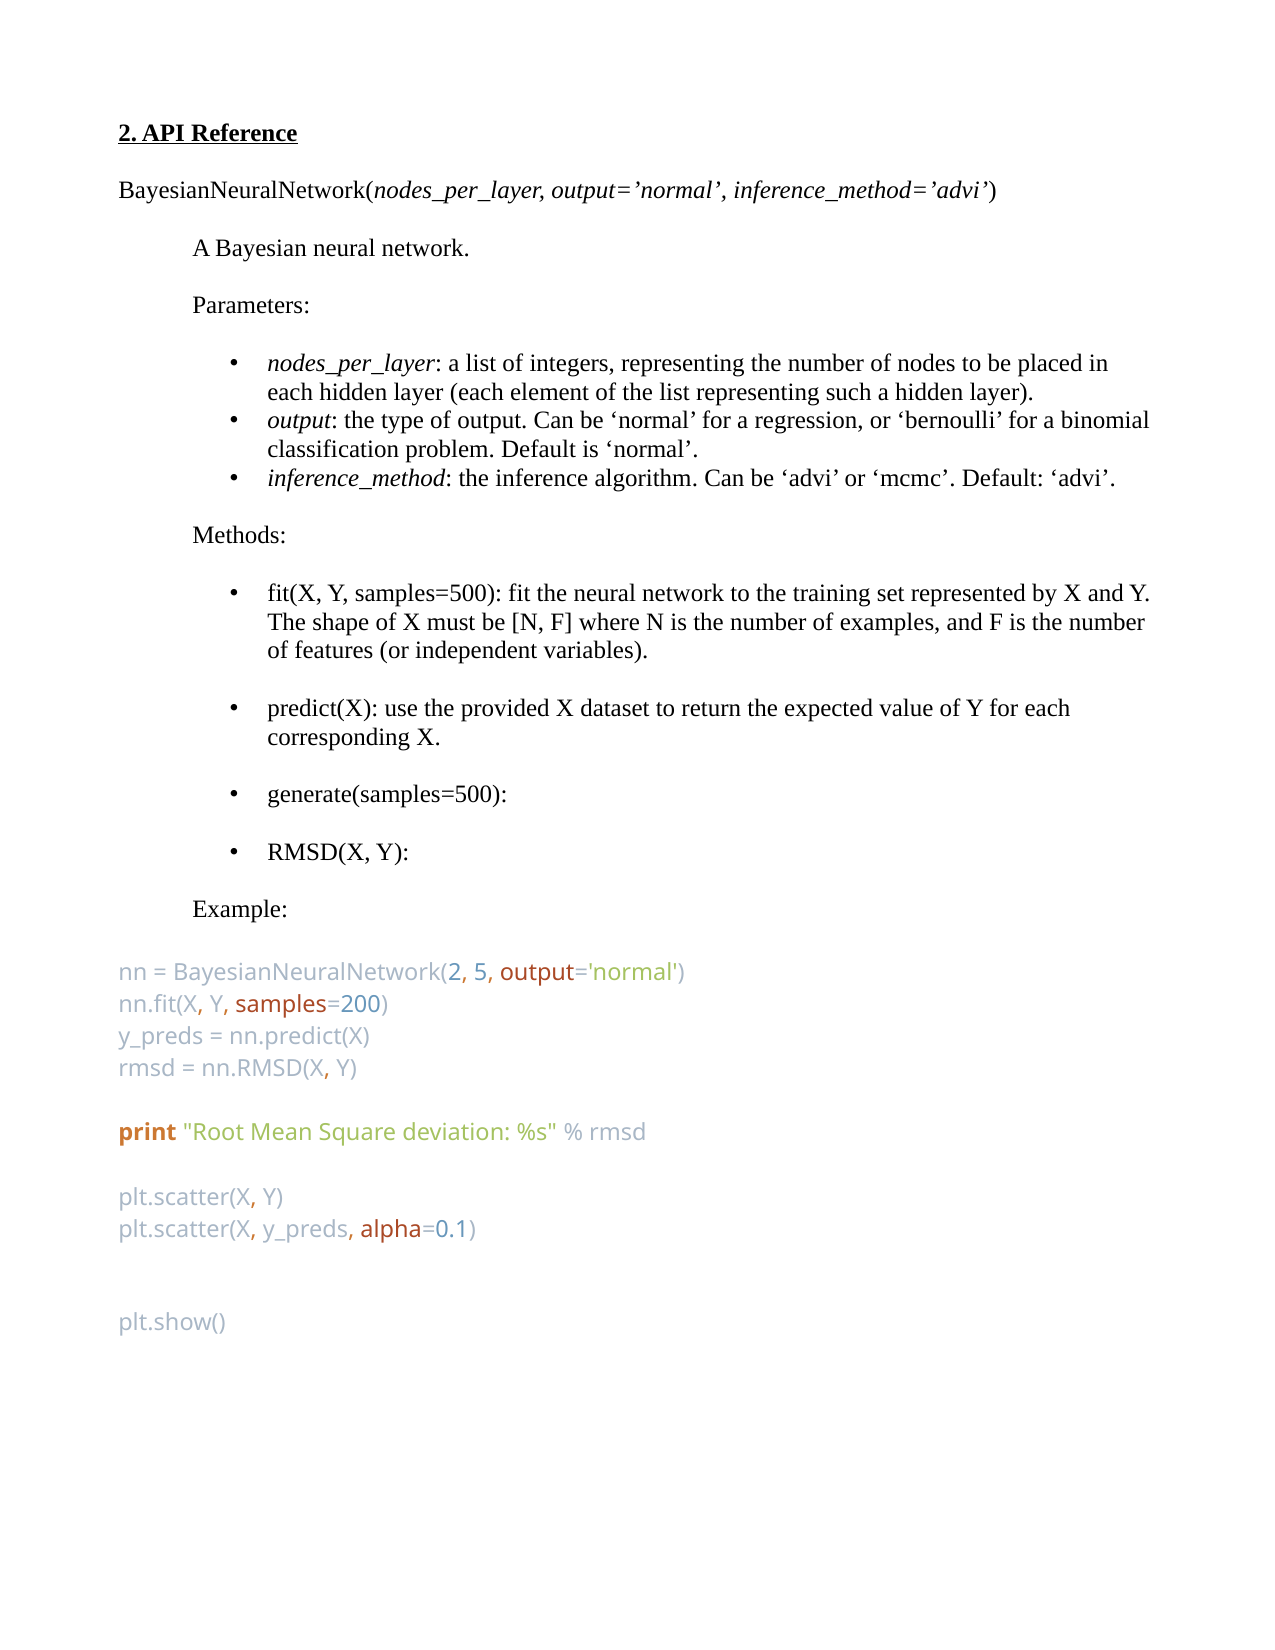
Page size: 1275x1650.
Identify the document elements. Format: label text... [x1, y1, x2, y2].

list inference_method: the inference algorithm. Can be ‘advi’ or ‘mcmc’. Default: ‘advi’. [229, 463, 1157, 492]
text nn = BayesianNeuralNetwork(2, 5, output='normal') [118, 955, 1157, 987]
list output: the type of output. Can be ‘normal’ for a regression, or ‘bernoulli’ for a binomial classification problem. Default is ‘normal’. [229, 406, 1157, 463]
text plt.scatter(X, y_preds, alpha=0.1) [118, 1212, 1157, 1244]
text plt.scatter(X, Y) [118, 1180, 1157, 1212]
list RMSD(X, Y): [229, 837, 1157, 866]
text Parameters: [118, 291, 1157, 319]
text print "Root Mean Square deviation: %s" % rmsd [118, 1116, 1157, 1148]
text rmsd = nn.RMSD(X, Y) [118, 1051, 1157, 1083]
text BayesianNeuralNetwork(nodes_per_layer, output=’normal’, inference_method=’advi’) [118, 176, 1157, 204]
list predict(X): use the provided X dataset to return the expected value of Y for each corresponding X. [229, 693, 1157, 751]
text A Bayesian neural network. [118, 233, 1157, 262]
list nodes_per_layer: a list of integers, representing the number of nodes to be placed in each hidden layer (each element of the list representing such a hidden layer). [229, 348, 1157, 406]
text Example: [118, 894, 1157, 923]
list generate(samples=500): [229, 779, 1157, 808]
text nn.fit(X, Y, samples=200) [118, 987, 1157, 1019]
text y_preds = nn.predict(X) [118, 1019, 1157, 1051]
text plt.show() [118, 1306, 1157, 1338]
text Methods: [118, 521, 1157, 549]
text 2. API Reference [118, 118, 1157, 147]
list fit(X, Y, samples=500): fit the neural network to the training set represented by X and Y. The shape of X must be [N, F] where N is the number of examples, and F is the number of features (or independent variables). [229, 578, 1157, 664]
